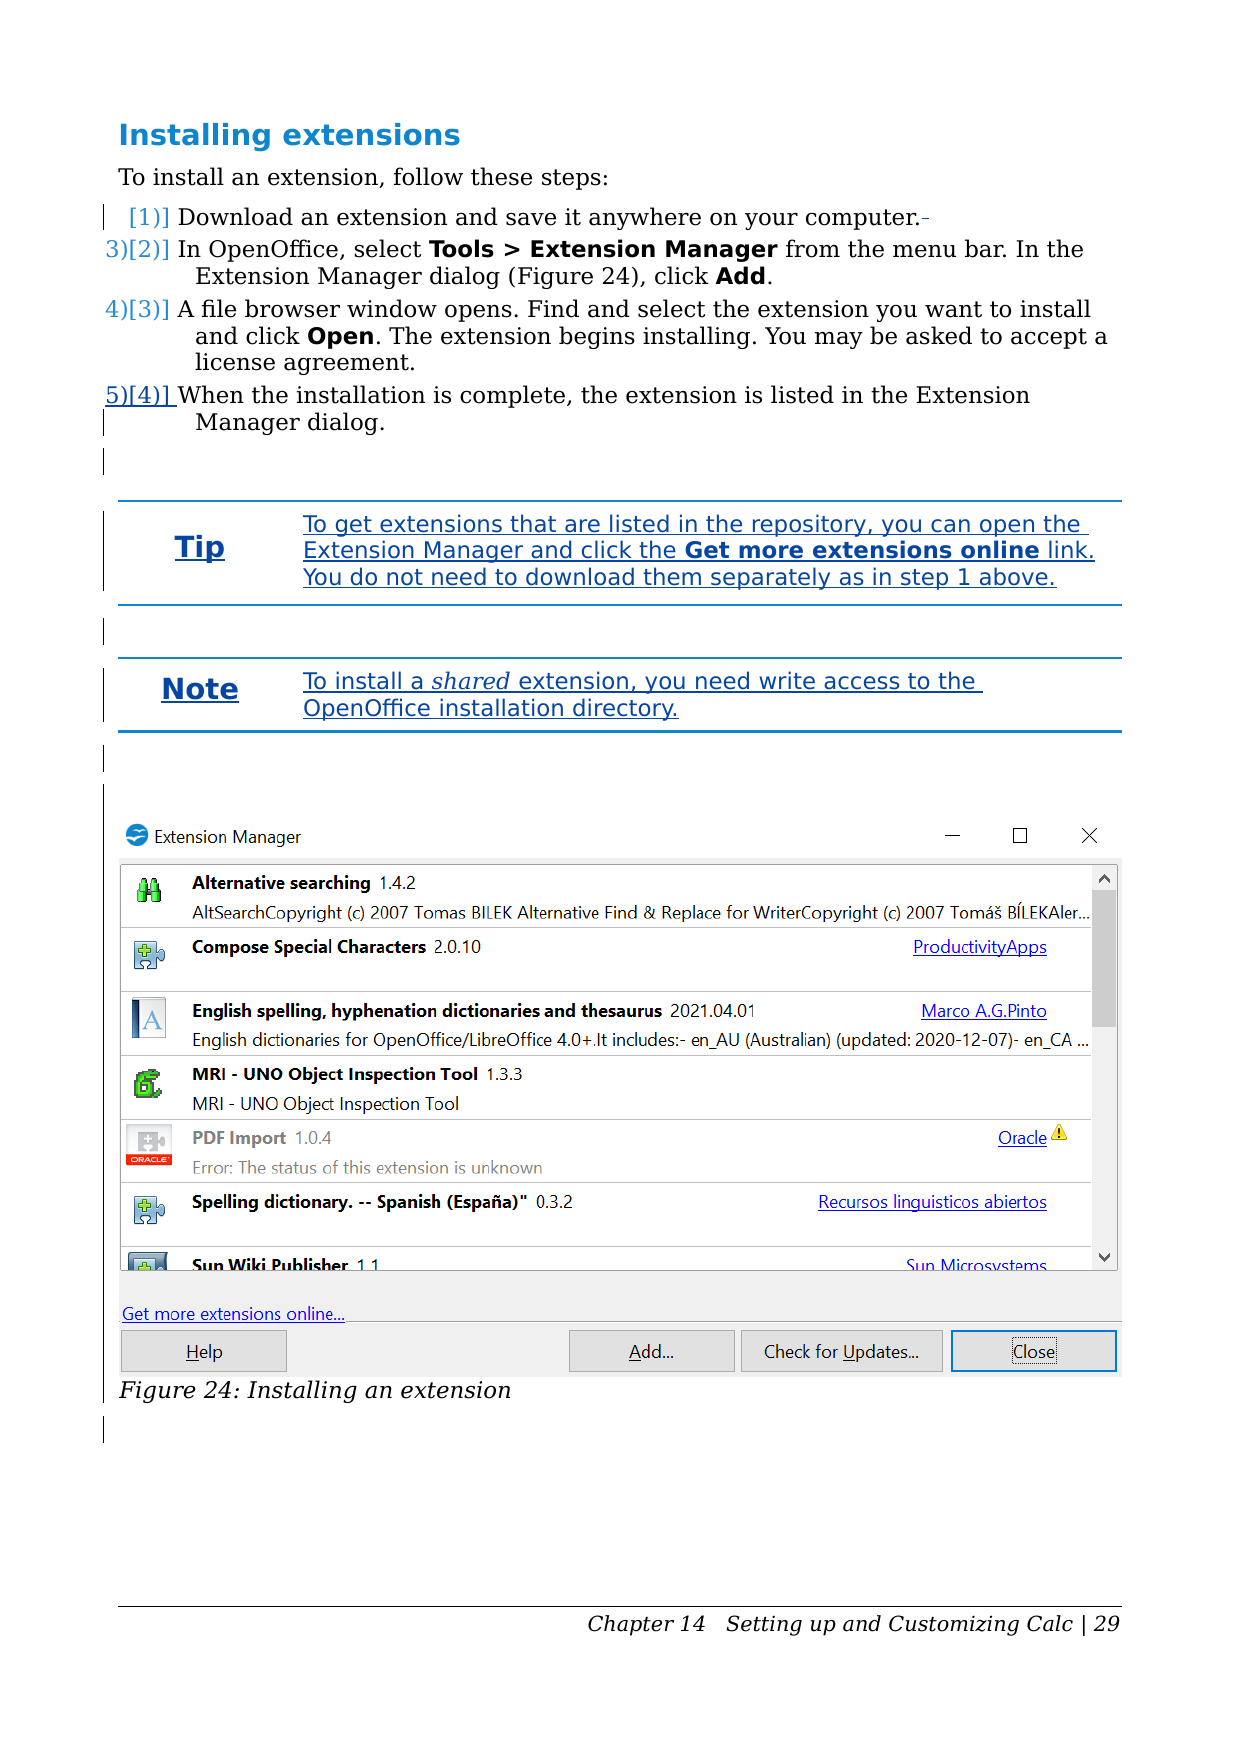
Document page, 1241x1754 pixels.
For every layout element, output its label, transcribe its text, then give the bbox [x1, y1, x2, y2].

table_header Tip [118, 502, 281, 604]
text [119, 784, 1121, 817]
list When the installation is complete, the extension is listed in the Extension Manager dialog. [177, 382, 1122, 436]
picture [119, 817, 1122, 1377]
text Figure 24: Installing an extension [119, 1377, 1121, 1403]
list A file browser window opens. Find and select the extension you want to install and click Open. The extension begins installing. You may be asked to accept a license agreement. [177, 296, 1122, 376]
list In OpenOffice, select Tools > Extension Manager from the menu bar. In the Extension Manager dialog (Figure 24), click Add. [177, 237, 1122, 290]
table_header To install a shared extension, you need write access to the OpenOffice installation directory. [281, 659, 1122, 730]
table_header To get extensions that are listed in the repository, you can open the Extension Manager and click the Get more extensions online link. You do not need to download them separately as in step 1 above. [281, 502, 1122, 604]
subtitle Installing extensions [118, 118, 1122, 152]
text To install an extension, follow these steps: [118, 164, 1122, 191]
list Download an extension and save it anywhere on your computer. [177, 204, 1122, 230]
table_header Note [118, 659, 281, 730]
